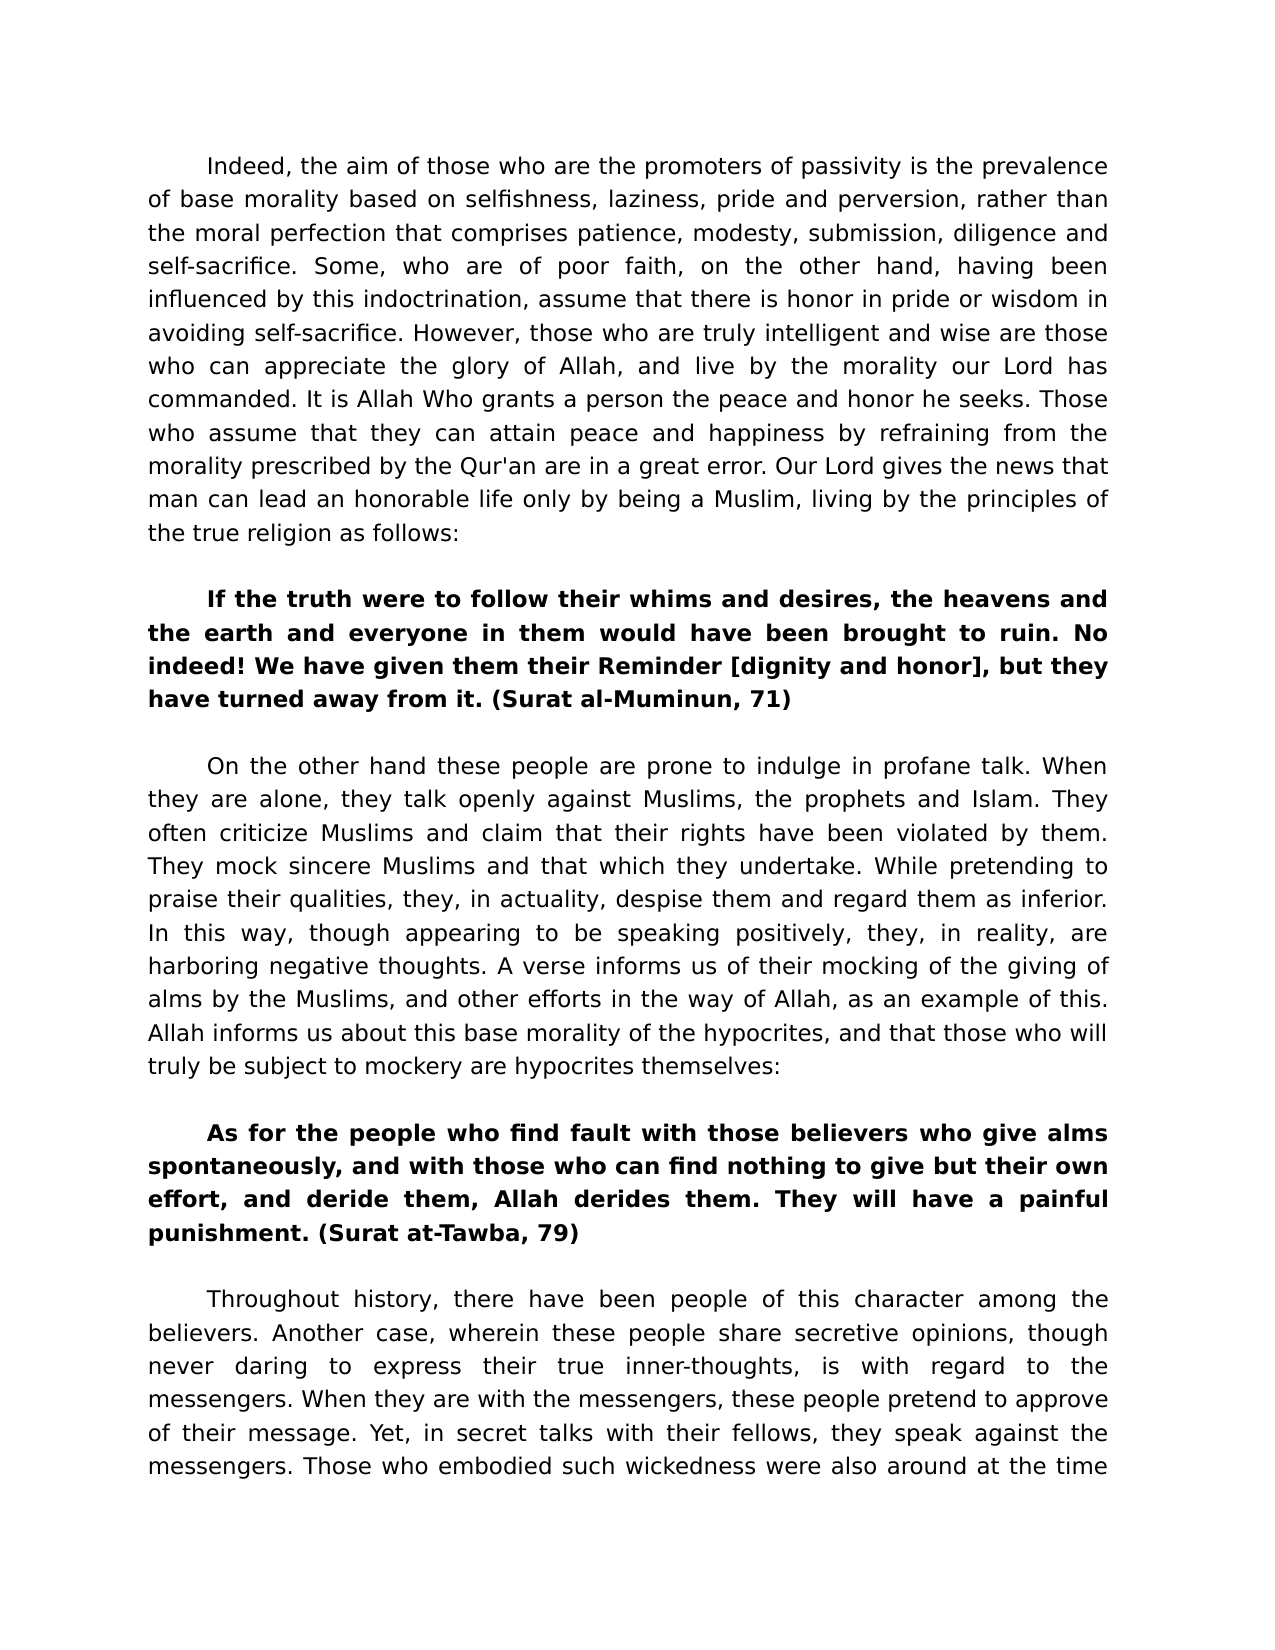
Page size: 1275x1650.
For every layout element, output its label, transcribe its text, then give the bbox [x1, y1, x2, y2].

text Indeed, the aim of those who are the promoters of passivity is the prevalence of base morality based on selfishness, laziness, pride and perversion, rather than the moral perfection that comprises patience, modesty, submission, diligence and self-sacrifice. Some, who are of poor faith, on the other hand, having been influenced by this indoctrination, assume that there is honor in pride or wisdom in avoiding self-sacrifice. However, those who are truly intelligent and wise are those who can appreciate the glory of Allah, and live by the morality our Lord has commanded. It is Allah Who grants a person the peace and honor he seeks. Those who assume that they can attain peace and happiness by refraining from the morality prescribed by the Qur'an are in a great error. Our Lord gives the news that man can lead an honorable life only by being a Muslim, living by the principles of the true religion as follows: [148, 148, 1110, 548]
text If the truth were to follow their whims and desires, the heavens and the earth and everyone in them would have been brought to ruin. No indeed! We have given them their Reminder [dignity and honor], but they have turned away from it. (Surat al-Muminun, 71) [148, 581, 1110, 714]
text Throughout history, there have been people of this character among the believers. Another case, wherein these people share secretive opinions, though never daring to express their true inner-thoughts, is with regard to the messengers. When they are with the messengers, these people pretend to approve of their message. Yet, in secret talks with their fellows, they speak against the messengers. Those who embodied such wickedness were also around at the time [148, 1281, 1110, 1481]
text As for the people who find fault with those believers who give alms spontaneously, and with those who can find nothing to give but their own effort, and deride them, Allah derides them. They will have a painful punishment. (Surat at-Tawba, 79) [148, 1114, 1110, 1248]
text On the other hand these people are prone to indulge in profane talk. When they are alone, they talk openly against Muslims, the prophets and Islam. They often criticize Muslims and claim that their rights have been violated by them. They mock sincere Muslims and that which they undertake. While pretending to praise their qualities, they, in actuality, despise them and regard them as inferior. In this way, though appearing to be speaking positively, they, in reality, are harboring negative thoughts. A verse informs us of their mocking of the giving of alms by the Muslims, and other efforts in the way of Allah, as an example of this. Allah informs us about this base morality of the hypocrites, and that those who will truly be subject to mockery are hypocrites themselves: [148, 748, 1110, 1081]
